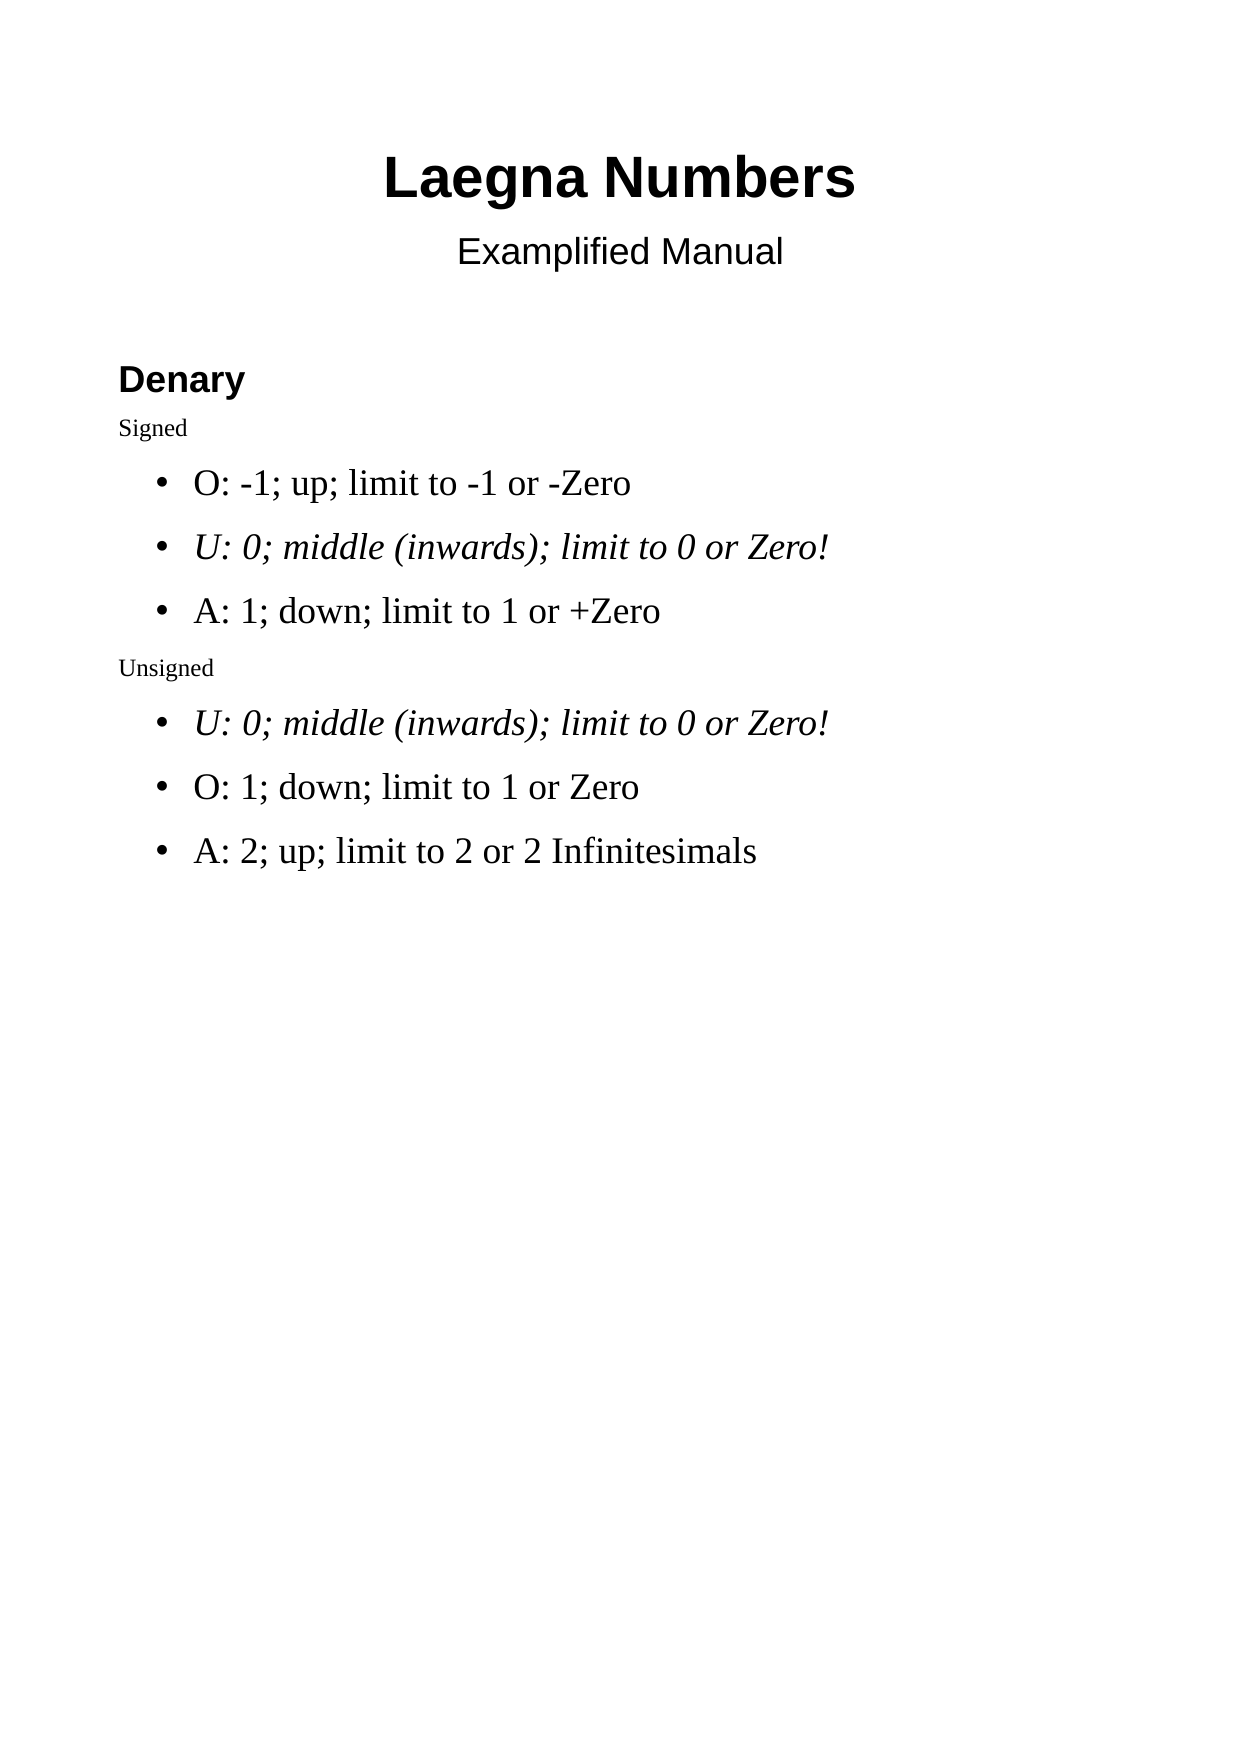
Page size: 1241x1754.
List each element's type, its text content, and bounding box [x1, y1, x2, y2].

subtitle Denary [118, 357, 1122, 400]
text Signed [118, 413, 1122, 442]
list A: 1; down; limit to 1 or +Zero [156, 589, 1122, 632]
list O: -1; up; limit to -1 or -Zero [156, 460, 1122, 503]
list U: 0; middle (inwards); limit to 0 or Zero! [156, 701, 1122, 744]
list O: 1; down; limit to 1 or Zero [156, 765, 1122, 808]
list U: 0; middle (inwards); limit to 0 or Zero! [156, 524, 1122, 568]
title Laegna Numbers [118, 143, 1122, 210]
subtitle Examplified Manual [118, 229, 1122, 272]
list A: 2; up; limit to 2 or 2 Infinitesimals [156, 829, 1122, 872]
text Unsigned [118, 653, 1122, 682]
